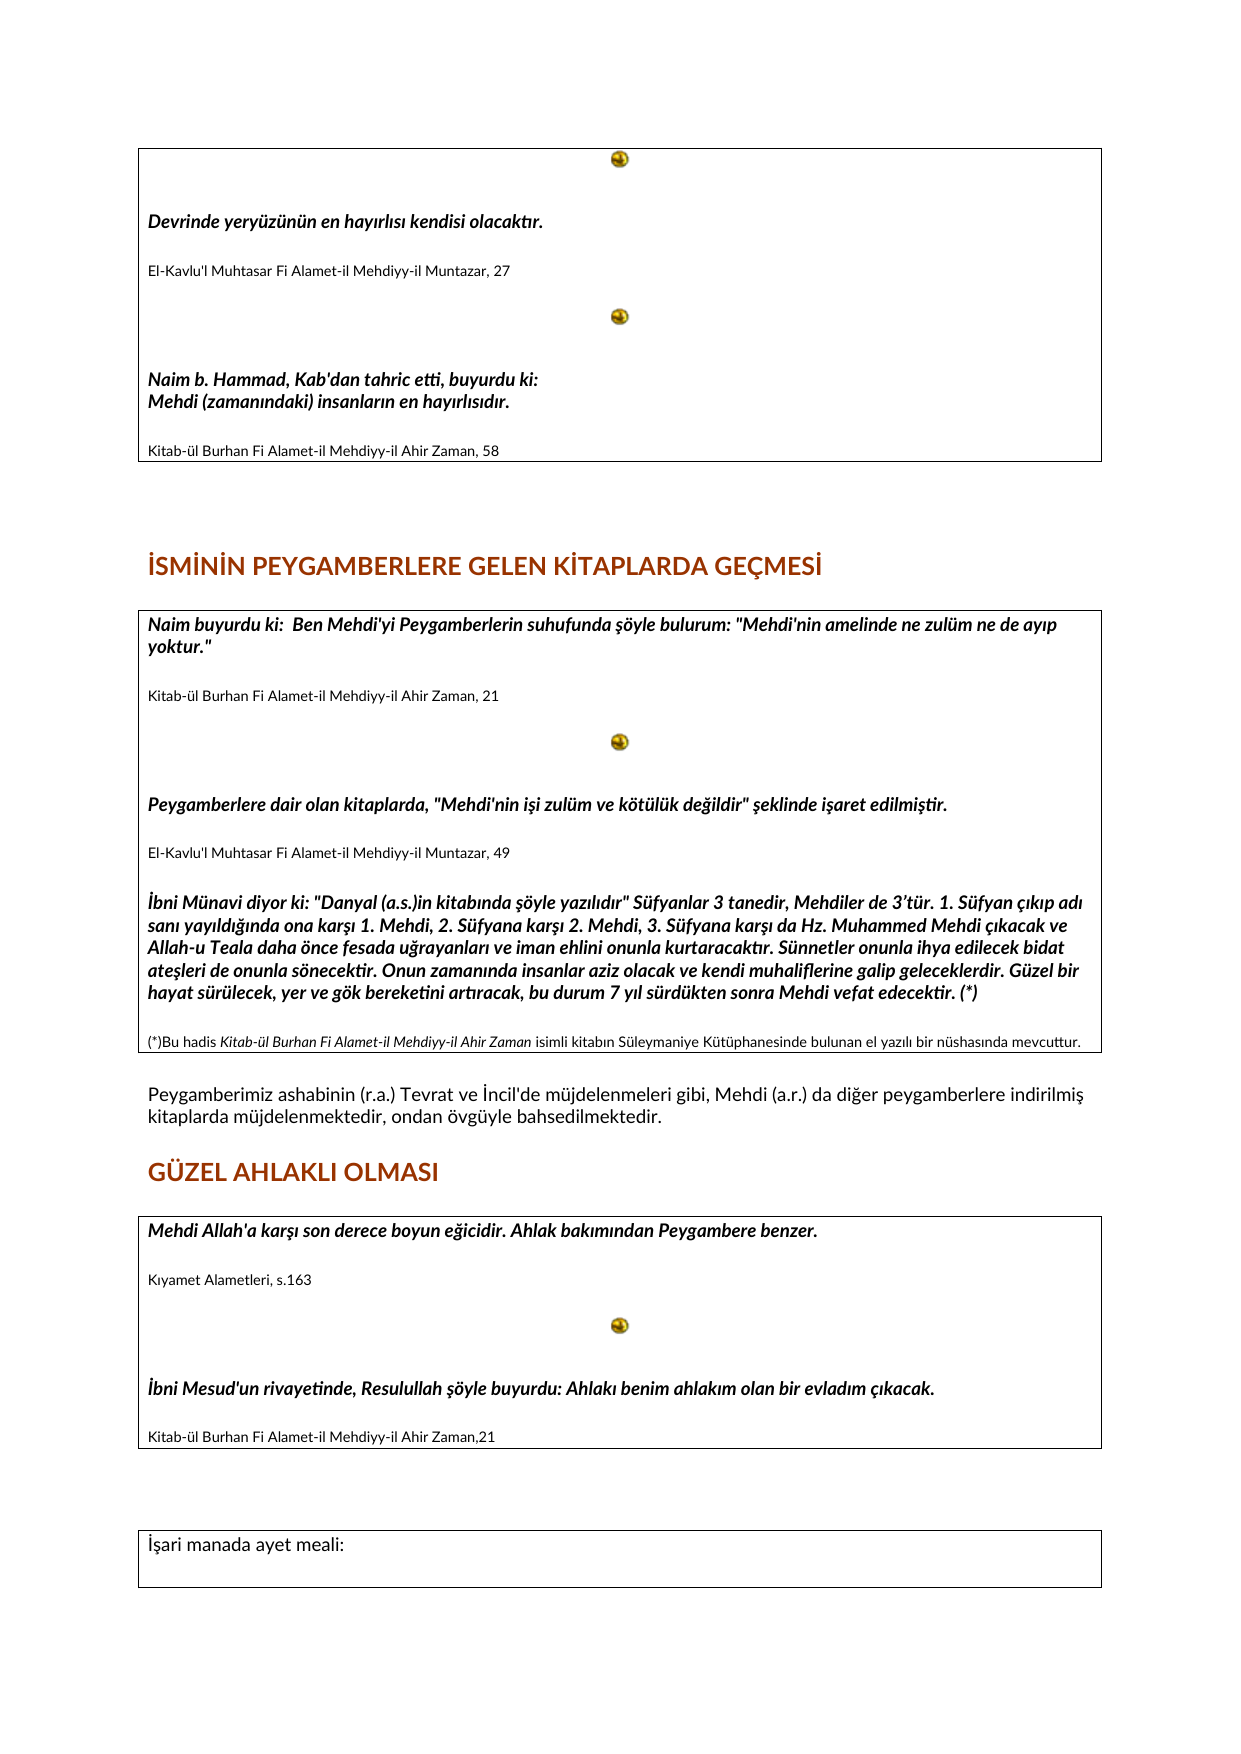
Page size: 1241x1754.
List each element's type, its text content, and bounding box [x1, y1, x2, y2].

text Mehdi Allah'a karşı son derece boyun eğicidir. Ahlak bakımından Peygambere benzer. [139, 1217, 1101, 1242]
text GÜZEL AHLAKLI OLMASI [148, 1157, 1093, 1187]
picture [610, 308, 630, 327]
picture [610, 733, 630, 753]
text İşari manada ayet meali: [139, 1531, 1101, 1587]
text Kıyamet Alametleri, s.163 [139, 1268, 1101, 1288]
picture [610, 150, 630, 170]
text İbni Mesud'un rivayetinde, Resulullah şöyle buyurdu: Ahlakı benim ahlakım olan bir evladım çıkacak. [139, 1373, 1101, 1399]
text Kitab-ül Burhan Fi Alamet-il Mehdiyy-il Ahir Zaman,21 [139, 1425, 1101, 1448]
text El-Kavlu'l Muhtasar Fi Alamet-il Mehdiyy-il Muntazar, 27 [139, 258, 1101, 279]
text Devrinde yeryüzünün en hayırlısı kendisi olacaktır. [139, 207, 1101, 232]
text Naim buyurdu ki: Ben Mehdi'yi Peygamberlerin suhufunda şöyle bulurum: "Mehdi'nin amelinde ne zulüm ne de ayıp yoktur." [139, 611, 1101, 658]
text (*)Bu hadis Kitab-ül Burhan Fi Alamet-il Mehdiyy-il Ahir Zaman isimli kitabın Süleymaniye Kütüphanesinde bulunan el yazılı bir nüshasında mevcuttur. [139, 1030, 1101, 1052]
text Naim b. Hammad, Kab'dan tahric etti, buyurdu ki: Mehdi (zamanındaki) insanların en hayırlısıdır. [139, 364, 1101, 412]
text Peygamberimiz ashabinin (r.a.) Tevrat ve İncil'de müjdelenmeleri gibi, Mehdi (a.r.) da diğer peygamberlere indirilmiş kitaplarda müjdelenmektedir, ondan övgüyle bahsedilmektedir. [148, 1083, 1093, 1128]
text İSMİNİN PEYGAMBERLERE GELEN KİTAPLARDA GEÇMESİ [148, 551, 1093, 581]
text Peygamberlere dair olan kitaplarda, "Mehdi'nin işi zulüm ve kötülük değildir" şeklinde işaret edilmiştir. [139, 790, 1101, 815]
text Kitab-ül Burhan Fi Alamet-il Mehdiyy-il Ahir Zaman, 58 [139, 438, 1101, 461]
text El-Kavlu'l Muhtasar Fi Alamet-il Mehdiyy-il Muntazar, 49 [139, 841, 1101, 862]
picture [610, 1317, 630, 1336]
text Kitab-ül Burhan Fi Alamet-il Mehdiyy-il Ahir Zaman, 21 [139, 684, 1101, 704]
text İbni Münavi diyor ki: "Danyal (a.s.)in kitabında şöyle yazılıdır" Süfyanlar 3 tanedir, Mehdiler de 3’tür. 1. Süfyan çıkıp adı sanı yayıldığında ona karşı 1. Mehdi, 2. Süfyana karşı 2. Mehdi, 3. Süfyana karşı da Hz. Muhammed Mehdi çıkacak ve Allah-u Teala daha önce fesada uğrayanları ve iman ehlini onunla kurtaracaktır. Sünnetler onunla ihya edilecek bidat ateşleri de onunla sönecektir. Onun zamanında insanlar aziz olacak ve kendi muhaliflerine galip geleceklerdir. Güzel bir hayat sürülecek, yer ve gök bereketini artıracak, bu durum 7 yıl sürdükten sonra Mehdi vefat edecektir. (*) [139, 888, 1101, 1004]
